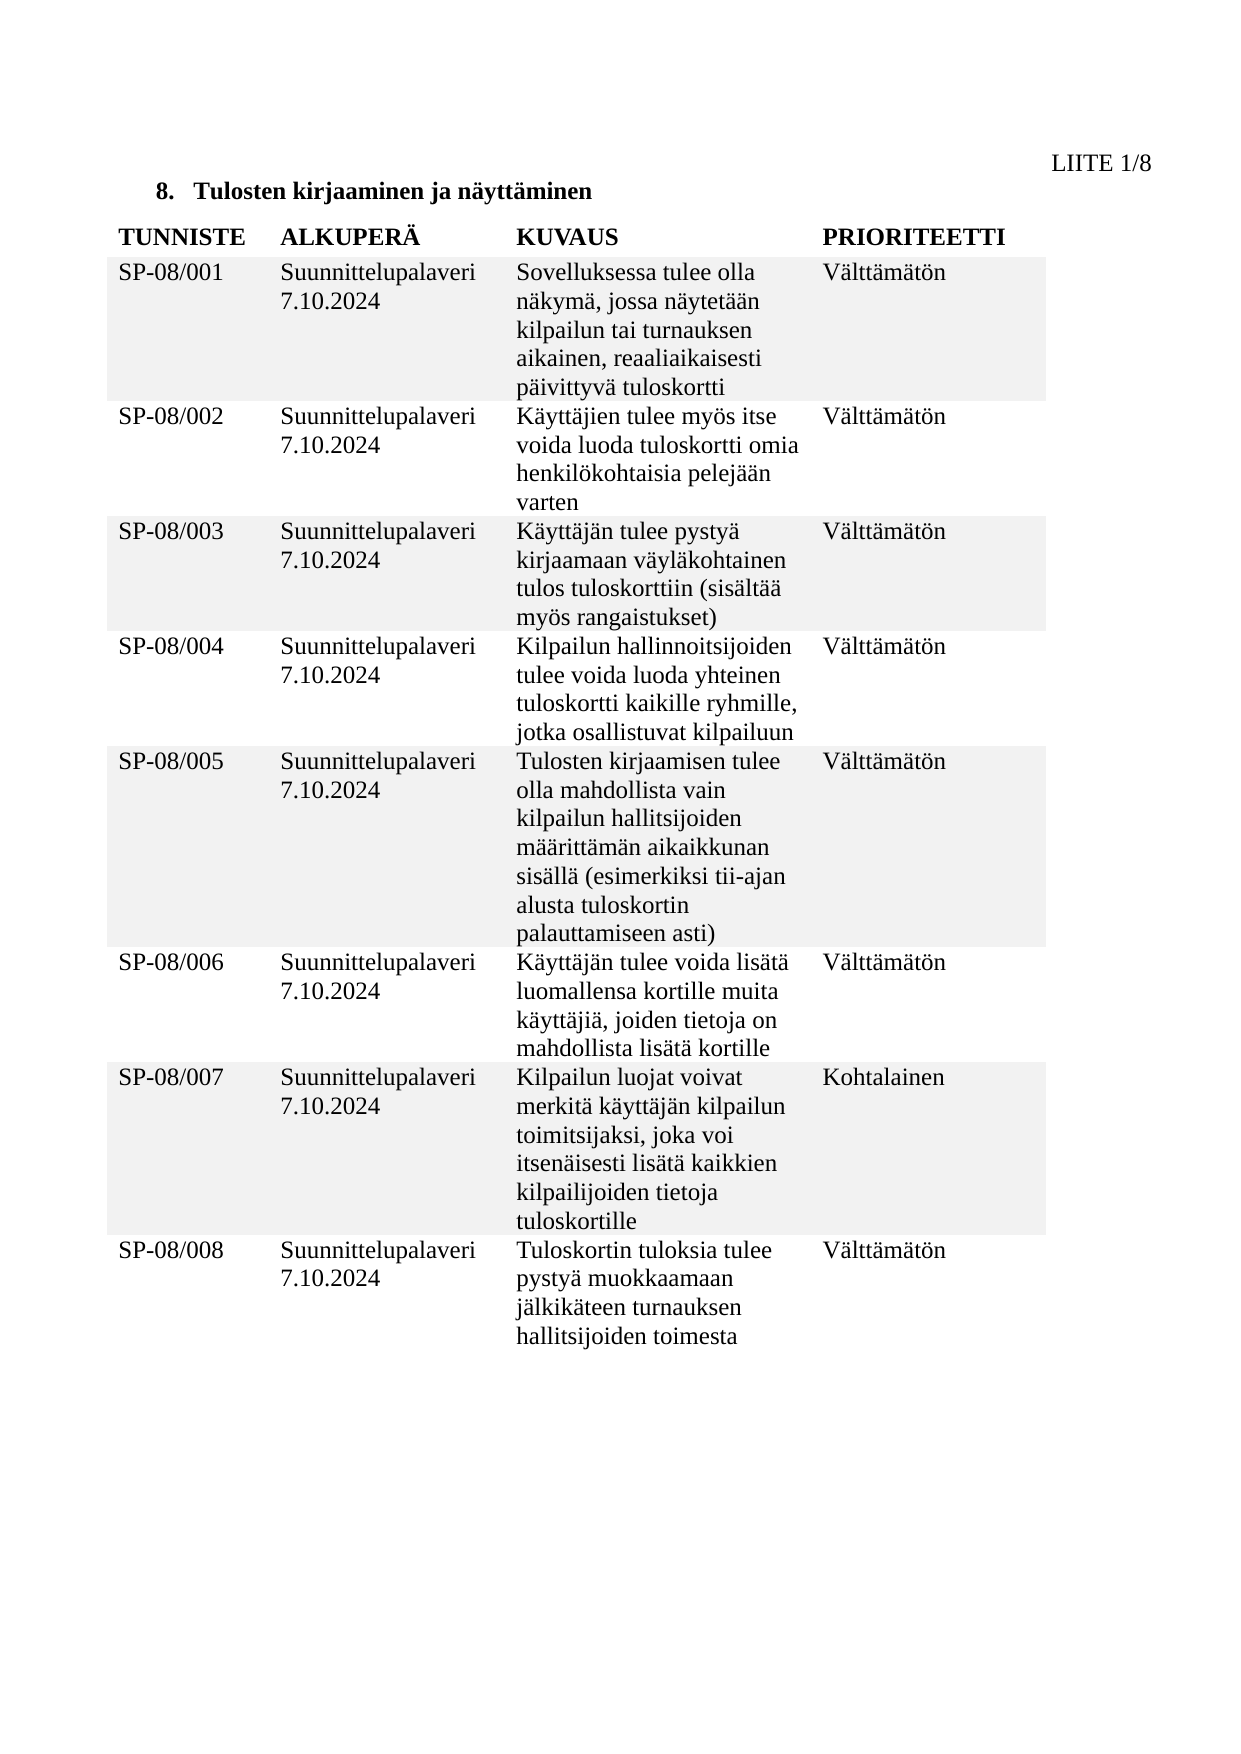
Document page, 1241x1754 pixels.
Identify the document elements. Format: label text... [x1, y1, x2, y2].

table_cell Sovelluksessa tulee olla näkymä, jossa näytetään kilpailun tai turnauksen aikainen, reaaliaikaisesti päivittyvä tuloskortti [505, 257, 811, 401]
table_cell Välttämätön [811, 631, 1046, 746]
table_cell Välttämätön [811, 257, 1046, 401]
table_cell SP-08/004 [107, 631, 269, 746]
table_cell Käyttäjien tulee myös itse voida luoda tuloskortti omia henkilökohtaisia pelejään varten [505, 401, 811, 516]
table_cell SP-08/007 [107, 1062, 269, 1235]
table_header KUVAUS [505, 222, 811, 257]
table_cell Suunnittelupalaveri 7.10.2024 [269, 516, 505, 631]
table_cell Kohtalainen [811, 1062, 1046, 1235]
table_cell Suunnittelupalaveri 7.10.2024 [269, 401, 505, 516]
table_cell SP-08/006 [107, 947, 269, 1062]
table_header TUNNISTE [107, 222, 269, 257]
table_cell SP-08/002 [107, 401, 269, 516]
table_cell Suunnittelupalaveri 7.10.2024 [269, 257, 505, 401]
table_cell Välttämätön [811, 516, 1046, 631]
text LIITE 1/8 [193, 148, 1152, 176]
table_cell Käyttäjän tulee voida lisätä luomallensa kortille muita käyttäjiä, joiden tietoja on mahdollista lisätä kortille [505, 947, 811, 1062]
table_cell Tulosten kirjaamisen tulee olla mahdollista vain kilpailun hallitsijoiden määrittämän aikaikkunan sisällä (esimerkiksi tii-ajan alusta tuloskortin palauttamiseen asti) [505, 746, 811, 947]
table_cell SP-08/003 [107, 516, 269, 631]
table_cell SP-08/005 [107, 746, 269, 947]
table_cell SP-08/008 [107, 1235, 269, 1350]
table_header ALKUPERÄ [269, 222, 505, 257]
table_cell Suunnittelupalaveri 7.10.2024 [269, 1235, 505, 1350]
table_cell Suunnittelupalaveri 7.10.2024 [269, 947, 505, 1062]
list Tulosten kirjaaminen ja näyttäminen [156, 176, 1152, 205]
table_header PRIORITEETTI [811, 222, 1046, 257]
table_cell Välttämätön [811, 1235, 1046, 1350]
table_cell Kilpailun luojat voivat merkitä käyttäjän kilpailun toimitsijaksi, joka voi itsenäisesti lisätä kaikkien kilpailijoiden tietoja tuloskortille [505, 1062, 811, 1235]
table_cell Käyttäjän tulee pystyä kirjaamaan väyläkohtainen tulos tuloskorttiin (sisältää myös rangaistukset) [505, 516, 811, 631]
table_cell Välttämätön [811, 746, 1046, 947]
table_cell Välttämätön [811, 401, 1046, 516]
table_cell Suunnittelupalaveri 7.10.2024 [269, 631, 505, 746]
table_cell Suunnittelupalaveri 7.10.2024 [269, 746, 505, 947]
table_cell Kilpailun hallinnoitsijoiden tulee voida luoda yhteinen tuloskortti kaikille ryhmille, jotka osallistuvat kilpailuun [505, 631, 811, 746]
table_cell Tuloskortin tuloksia tulee pystyä muokkaamaan jälkikäteen turnauksen hallitsijoiden toimesta [505, 1235, 811, 1350]
table_cell Suunnittelupalaveri 7.10.2024 [269, 1062, 505, 1235]
table_cell SP-08/001 [107, 257, 269, 401]
table_cell Välttämätön [811, 947, 1046, 1062]
